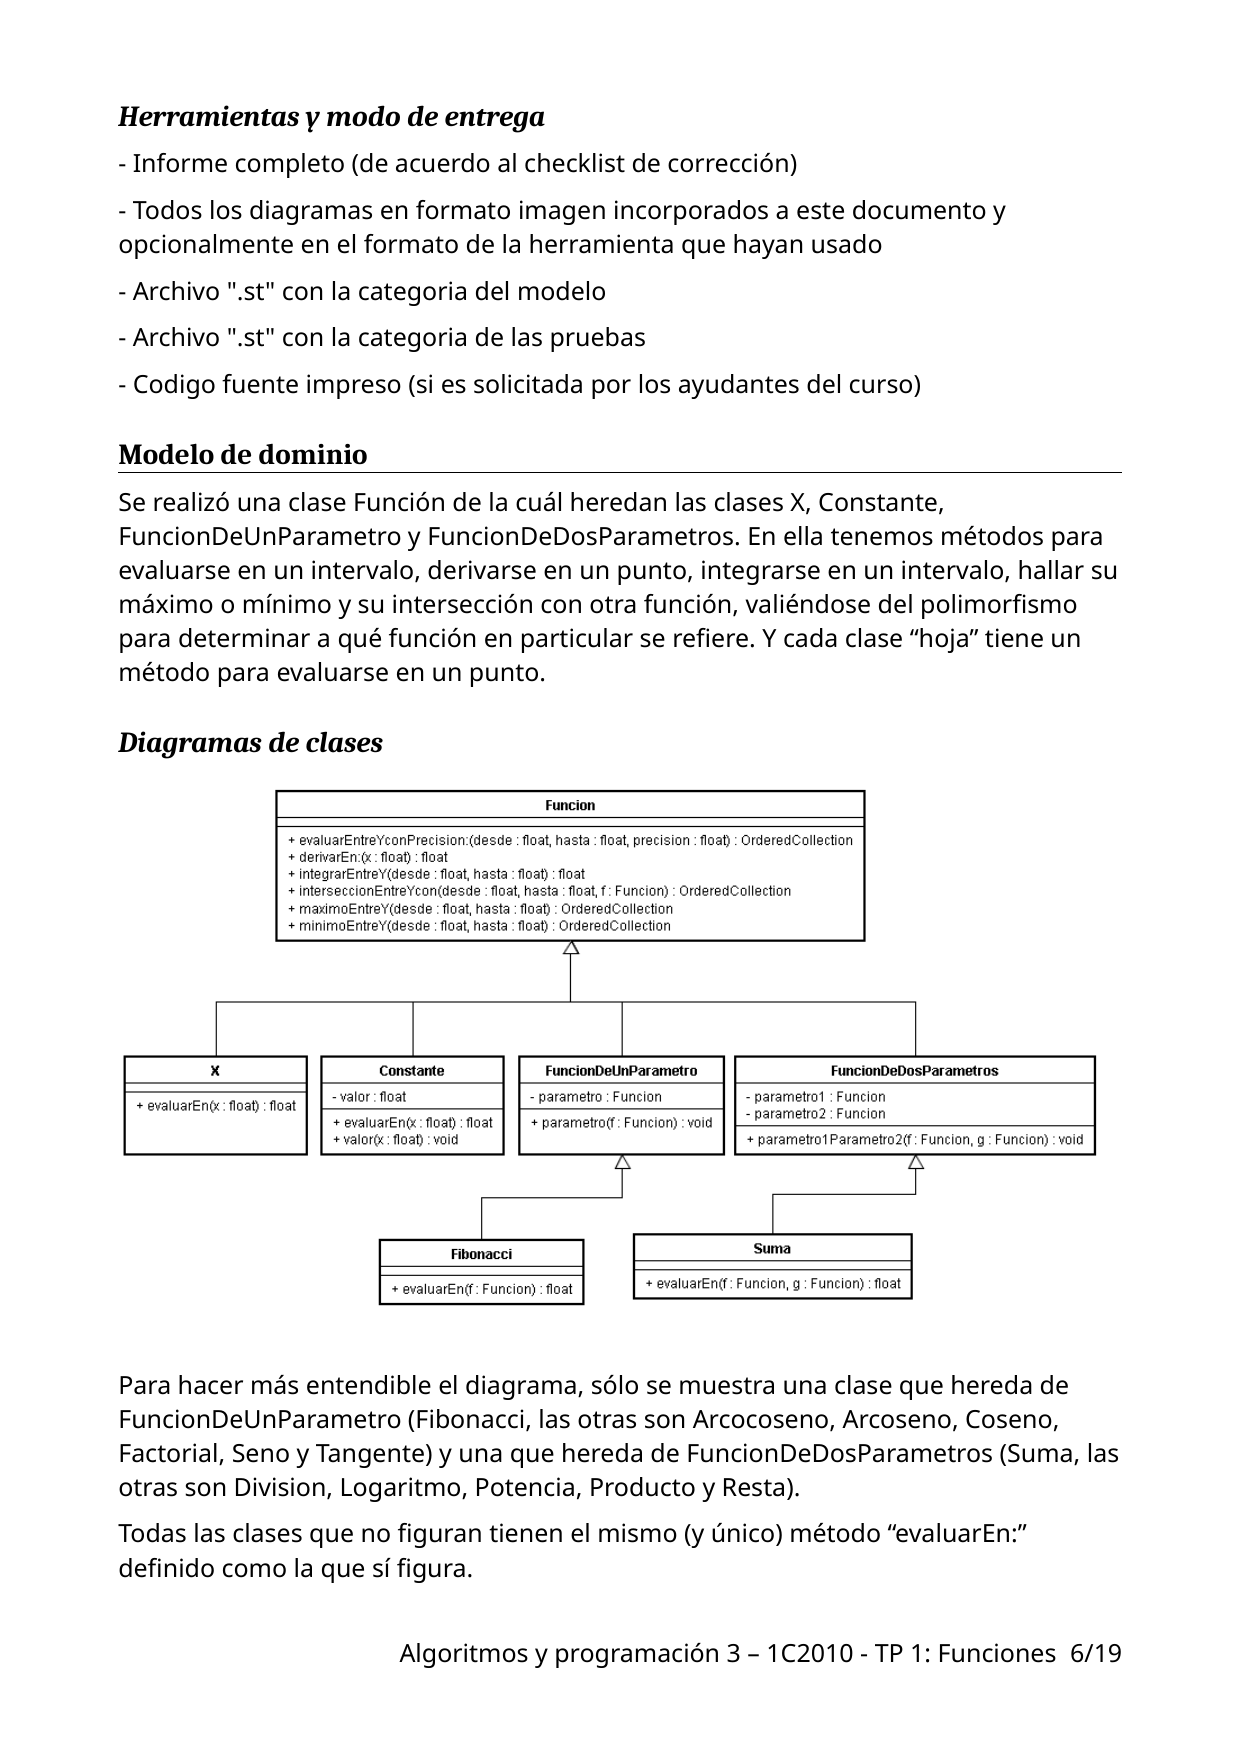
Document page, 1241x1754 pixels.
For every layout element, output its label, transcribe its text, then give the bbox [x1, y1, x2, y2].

text - Codigo fuente impreso (si es solicitada por los ayudantes del curso) [118, 366, 1122, 400]
text - Archivo ".st" con la categoria del modelo [118, 273, 1122, 307]
text Para hacer más entendible el diagrama, sólo se muestra una clase que hereda de FuncionDeUnParametro (Fibonacci, las otras son Arcocoseno, Arcoseno, Coseno, Factorial, Seno y Tangente) y una que hereda de FuncionDeDosParametros (Suma, las otras son Division, Logaritmo, Potencia, Producto y Resta). [118, 1367, 1122, 1504]
subtitle Diagramas de clases [118, 726, 1122, 760]
subtitle Herramientas y modo de entrega [118, 100, 1122, 133]
text - Informe completo (de acuerdo al checklist de corrección) [118, 146, 1122, 180]
text Se realizó una clase Función de la cuál heredan las clases X, Constante, FuncionDeUnParametro y FuncionDeDosParametros. En ella tenemos métodos para evaluarse en un intervalo, derivarse en un punto, integrarse en un intervalo, hallar su máximo o mínimo y su intersección con otra función, valiéndose del polimorfismo para determinar a qué función en particular se refiere. Y cada clase “hoja” tiene un método para evaluarse en un punto. [118, 484, 1122, 689]
picture [118, 772, 1122, 1321]
text - Archivo ".st" con la categoria de las pruebas [118, 320, 1122, 354]
text - Todos los diagramas en formato imagen incorporados a este documento y opcionalmente en el formato de la herramienta que hayan usado [118, 193, 1122, 261]
text Todas las clases que no figuran tienen el mismo (y único) método “evaluarEn:” definido como la que sí figura. [118, 1516, 1122, 1584]
subtitle Modelo de dominio [118, 438, 1122, 472]
